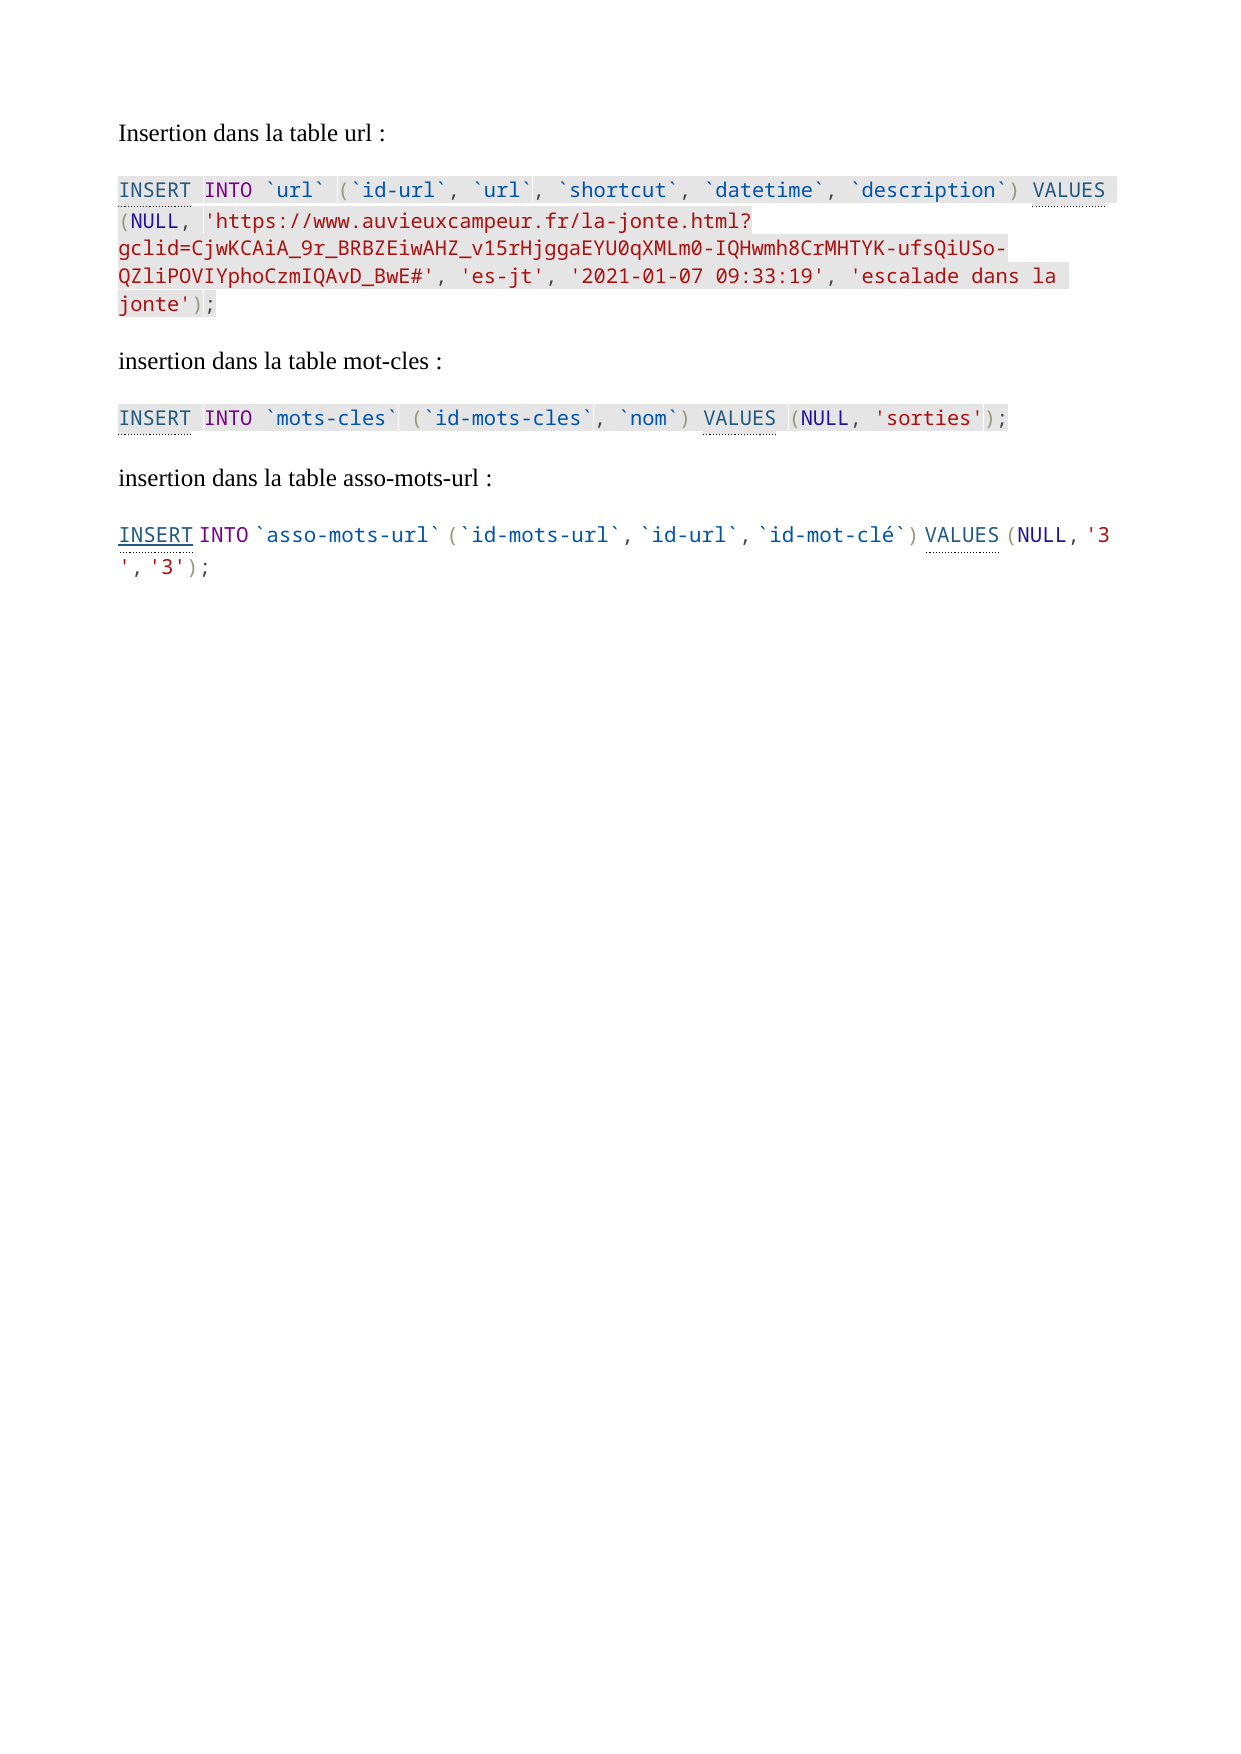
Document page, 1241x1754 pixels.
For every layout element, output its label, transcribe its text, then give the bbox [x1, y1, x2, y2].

text INSERT INTO `url` (`id-url`, `url`, `shortcut`, `datetime`, `description`) VALUES (NULL, 'https://www.auvieuxcampeur.fr/la-jonte.html?gclid=CjwKCAiA_9r_BRBZEiwAHZ_v15rHjggaEYU0qXMLm0-IQHwmh8CrMHTYK-ufsQiUSo-QZliPOVIYphoCzmIQAvD_BwE#', 'es-jt', '2021-01-07 09:33:19', 'escalade dans la jonte'); [118, 176, 1122, 317]
text insertion dans la table mot-cles : [118, 317, 1122, 375]
text INSERT INTO `asso-mots-url` (`id-mots-url`, `id-url`, `id-mot-clé`) VALUES (NULL, '3', '3'); [118, 520, 1122, 580]
text insertion dans la table asso-mots-url : [118, 434, 1122, 492]
text INSERT INTO `mots-cles` (`id-mots-cles`, `nom`) VALUES (NULL, 'sorties'); [118, 403, 1122, 434]
text Insertion dans la table url : [118, 118, 1122, 147]
